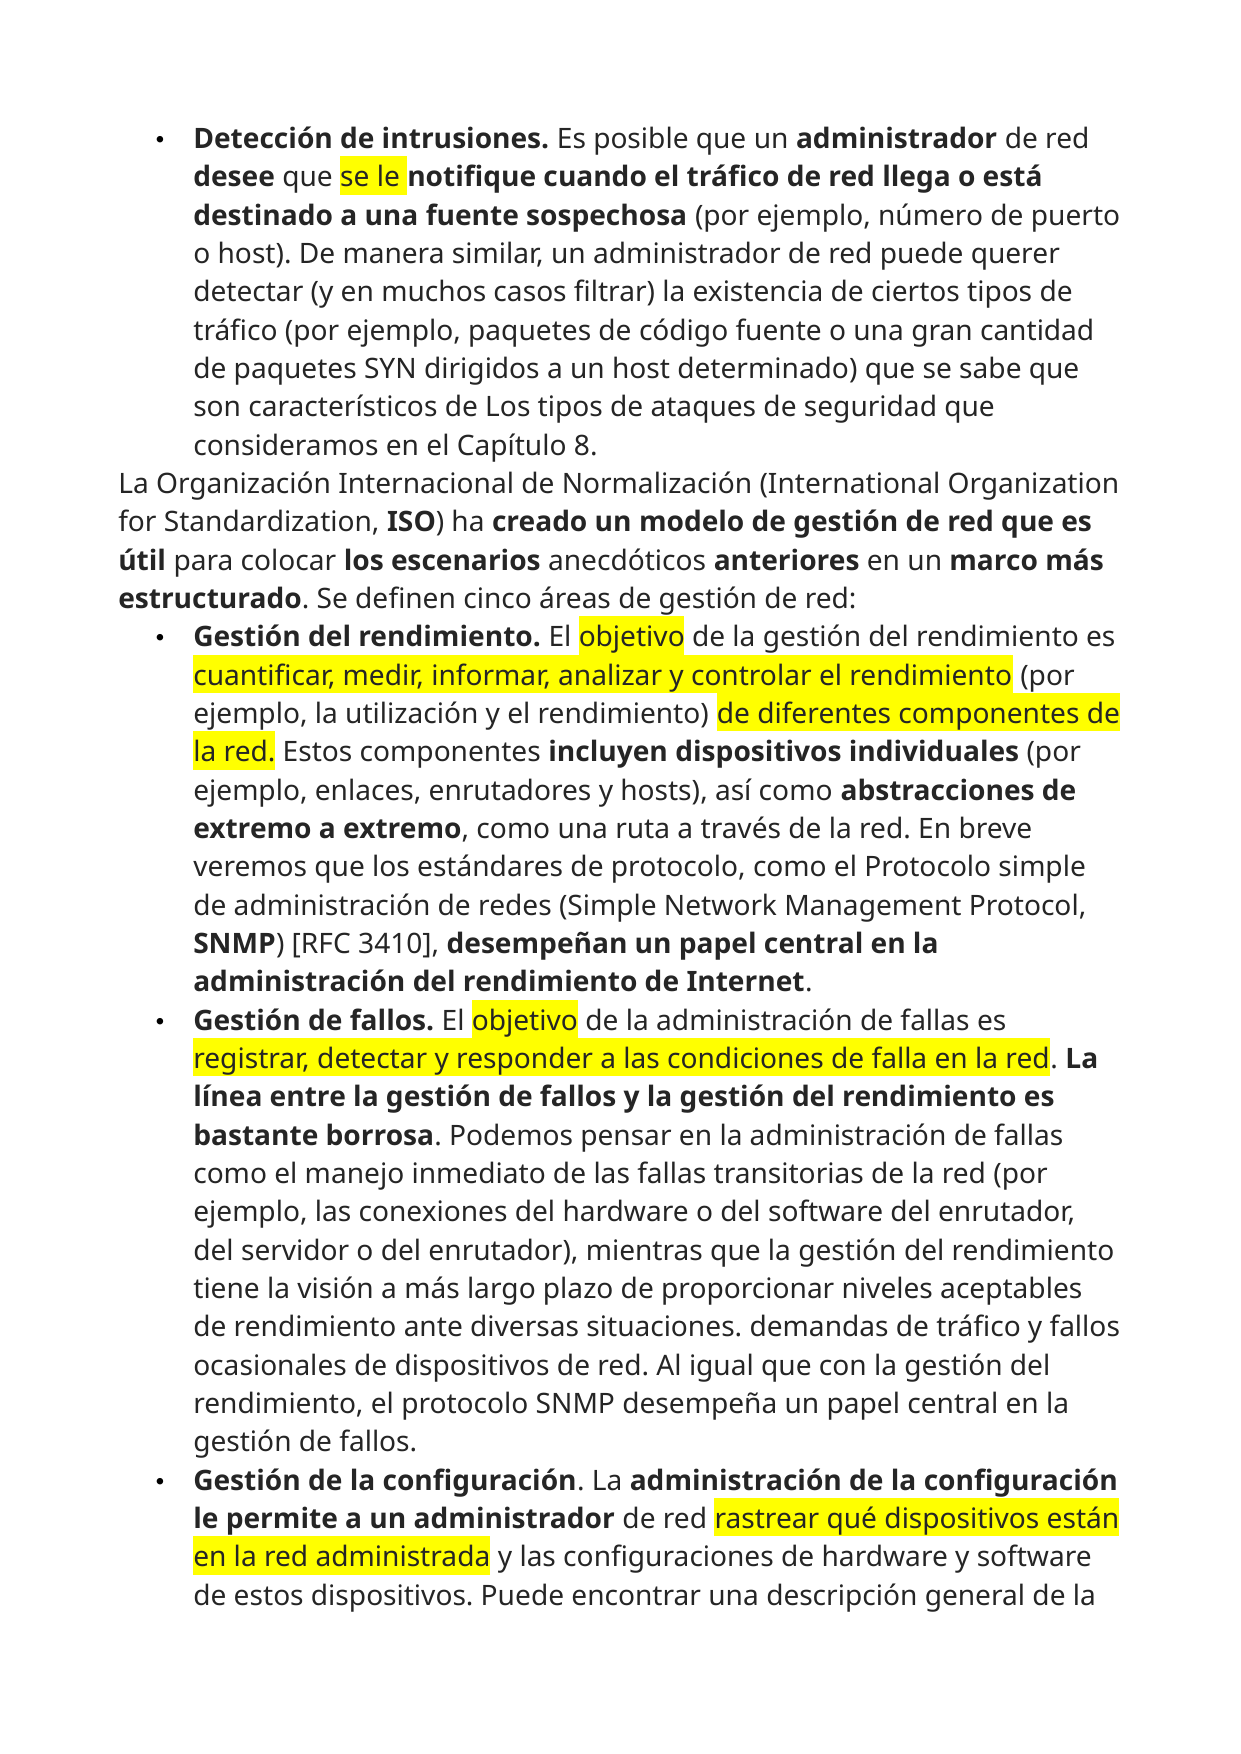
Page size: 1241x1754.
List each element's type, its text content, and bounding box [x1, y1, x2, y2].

list Gestión del rendimiento. El objetivo de la gestión del rendimiento es cuantificar, medir, informar, analizar y controlar el rendimiento (por ejemplo, la utilización y el rendimiento) de diferentes componentes de la red. Estos componentes incluyen dispositivos individuales (por ejemplo, enlaces, enrutadores y hosts), así como abstracciones de extremo a extremo, como una ruta a través de la red. En breve veremos que los estándares de protocolo, como el Protocolo simple de administración de redes (Simple Network Management Protocol, SNMP) [RFC 3410], desempeñan un papel central en la administración del rendimiento de Internet. [156, 616, 1122, 1000]
text La Organización Internacional de Normalización (International Organization for Standardization, ISO) ha creado un modelo de gestión de red que es útil para colocar los escenarios anecdóticos anteriores en un marco más estructurado. Se definen cinco áreas de gestión de red: [118, 463, 1122, 616]
list Detección de intrusiones. Es posible que un administrador de red desee que se le notifique cuando el tráfico de red llega o está destinado a una fuente sospechosa (por ejemplo, número de puerto o host). De manera similar, un administrador de red puede querer detectar (y en muchos casos filtrar) la existencia de ciertos tipos de tráfico (por ejemplo, paquetes de código fuente o una gran cantidad de paquetes SYN dirigidos a un host determinado) que se sabe que son característicos de Los tipos de ataques de seguridad que consideramos en el Capítulo 8. [156, 118, 1122, 463]
list Gestión de la configuración. La administración de la configuración le permite a un administrador de red rastrear qué dispositivos están en la red administrada y las configuraciones de hardware y software de estos dispositivos. Puede encontrar una descripción general de la [156, 1460, 1122, 1613]
list Gestión de fallos. El objetivo de la administración de fallas es registrar, detectar y responder a las condiciones de falla en la red. La línea entre la gestión de fallos y la gestión del rendimiento es bastante borrosa. Podemos pensar en la administración de fallas como el manejo inmediato de las fallas transitorias de la red (por ejemplo, las conexiones del hardware o del software del enrutador, del servidor o del enrutador), mientras que la gestión del rendimiento tiene la visión a más largo plazo de proporcionar niveles aceptables de rendimiento ante diversas situaciones. demandas de tráfico y fallos ocasionales de dispositivos de red. Al igual que con la gestión del rendimiento, el protocolo SNMP desempeña un papel central en la gestión de fallos. [156, 1000, 1122, 1460]
